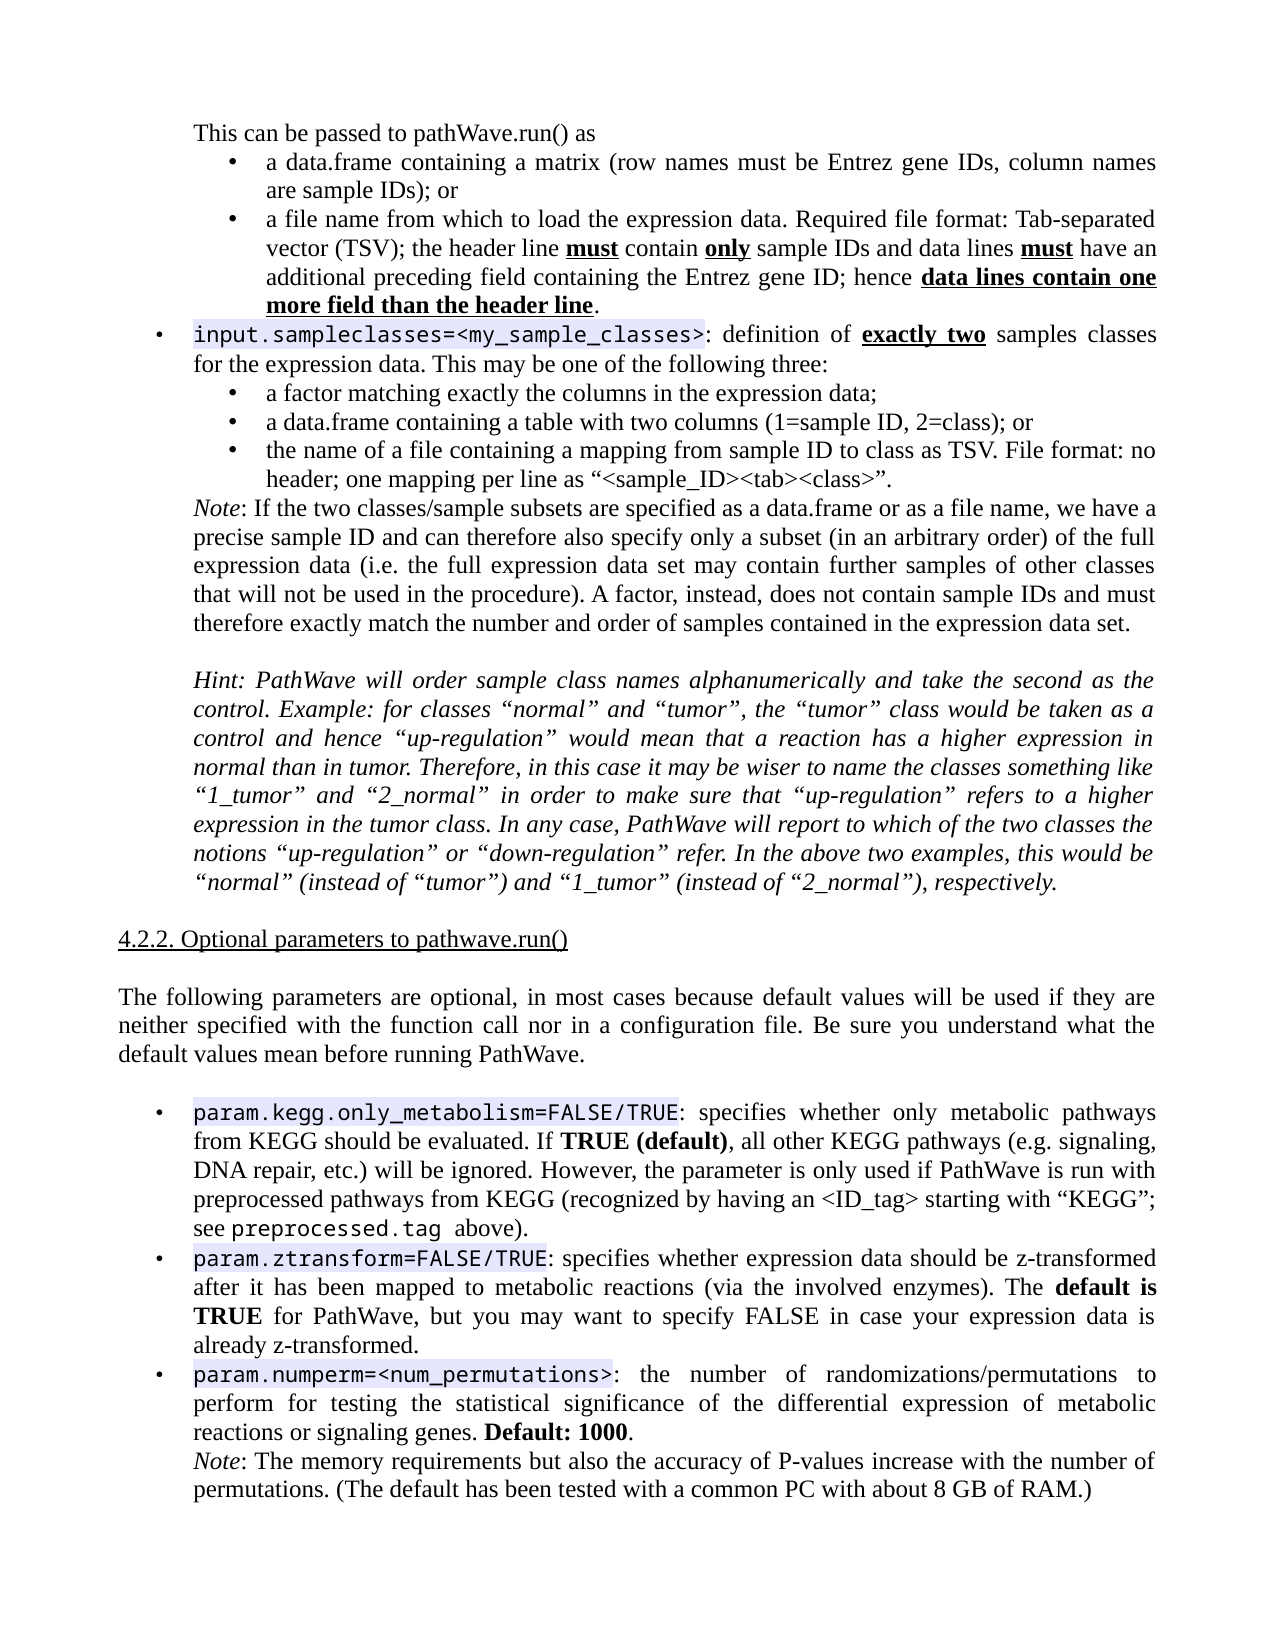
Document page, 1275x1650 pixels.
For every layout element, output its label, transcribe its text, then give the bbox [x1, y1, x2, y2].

list input.sampleclasses=<my_sample_classes>: definition of exactly two samples classes for the expression data. This may be one of the following three: [156, 319, 1157, 378]
list param.ztransform=FALSE/TRUE: specifies whether expression data should be z-transformed after it has been mapped to metabolic reactions (via the involved enzymes). The default is TRUE for PathWave, but you may want to specify FALSE in case your expression data is already z-transformed. [156, 1242, 1157, 1358]
text 4.2.2. Optional parameters to pathwave.run() [118, 924, 1157, 953]
list a data.frame containing a matrix (row names must be Entrez gene IDs, column names are sample IDs); or [228, 147, 1157, 204]
list param.kegg.only_metabolism=FALSE/TRUE: specifies whether only metabolic pathways from KEGG should be evaluated. If TRUE (default), all other KEGG pathways (e.g. signaling, DNA repair, etc.) will be ignored. However, the parameter is only used if PathWave is run with preprocessed pathways from KEGG (recognized by having an <ID_tag> starting with “KEGG”; see preprocessed.tag above). [156, 1097, 1157, 1242]
list This can be passed to pathWave.run() as [156, 118, 1157, 147]
list a data.frame containing a table with two columns (1=sample ID, 2=class); or [228, 407, 1157, 435]
list Note: The memory requirements but also the accuracy of P-values increase with the number of permutations. (The default has been tested with a common PC with about 8 GB of RAM.) [156, 1446, 1157, 1503]
list Hint: PathWave will order sample class names alphanumerically and take the second as the control. Example: for classes “normal” and “tumor”, the “tumor” class would be taken as a control and hence “up-regulation” would mean that a reaction has a higher expression in normal than in tumor. Therefore, in this case it may be wiser to name the classes something like “1_tumor” and “2_normal” in order to make sure that “up-regulation” refers to a higher expression in the tumor class. In any case, PathWave will report to which of the two classes the notions “up-regulation” or “down-regulation” refer. In the above two examples, this would be “normal” (instead of “tumor”) and “1_tumor” (instead of “2_normal”), respectively. [156, 665, 1157, 895]
list the name of a file containing a mapping from sample ID to class as TSV. File format: no header; one mapping per line as “<sample_ID><tab><class>”. [228, 435, 1157, 493]
list a file name from which to load the expression data. Required file format: Tab-separated vector (TSV); the header line must contain only sample IDs and data lines must have an additional preceding field containing the Entrez gene ID; hence data lines contain one more field than the header line. [228, 204, 1157, 319]
list param.numperm=<num_permutations>: the number of randomizations/permutations to perform for testing the statistical significance of the differential expression of metabolic reactions or signaling genes. Default: 1000. [156, 1358, 1157, 1446]
list Note: If the two classes/sample subsets are specified as a data.frame or as a file name, we have a precise sample ID and can therefore also specify only a subset (in an arbitrary order) of the full expression data (i.e. the full expression data set may contain further samples of other classes that will not be used in the procedure). A factor, instead, does not contain sample IDs and must therefore exactly match the number and order of samples contained in the expression data set. [156, 493, 1157, 637]
list a factor matching exactly the columns in the expression data; [228, 378, 1157, 407]
text The following parameters are optional, in most cases because default values will be used if they are neither specified with the function call nor in a configuration file. Be sure you understand what the default values mean before running PathWave. [118, 982, 1157, 1068]
